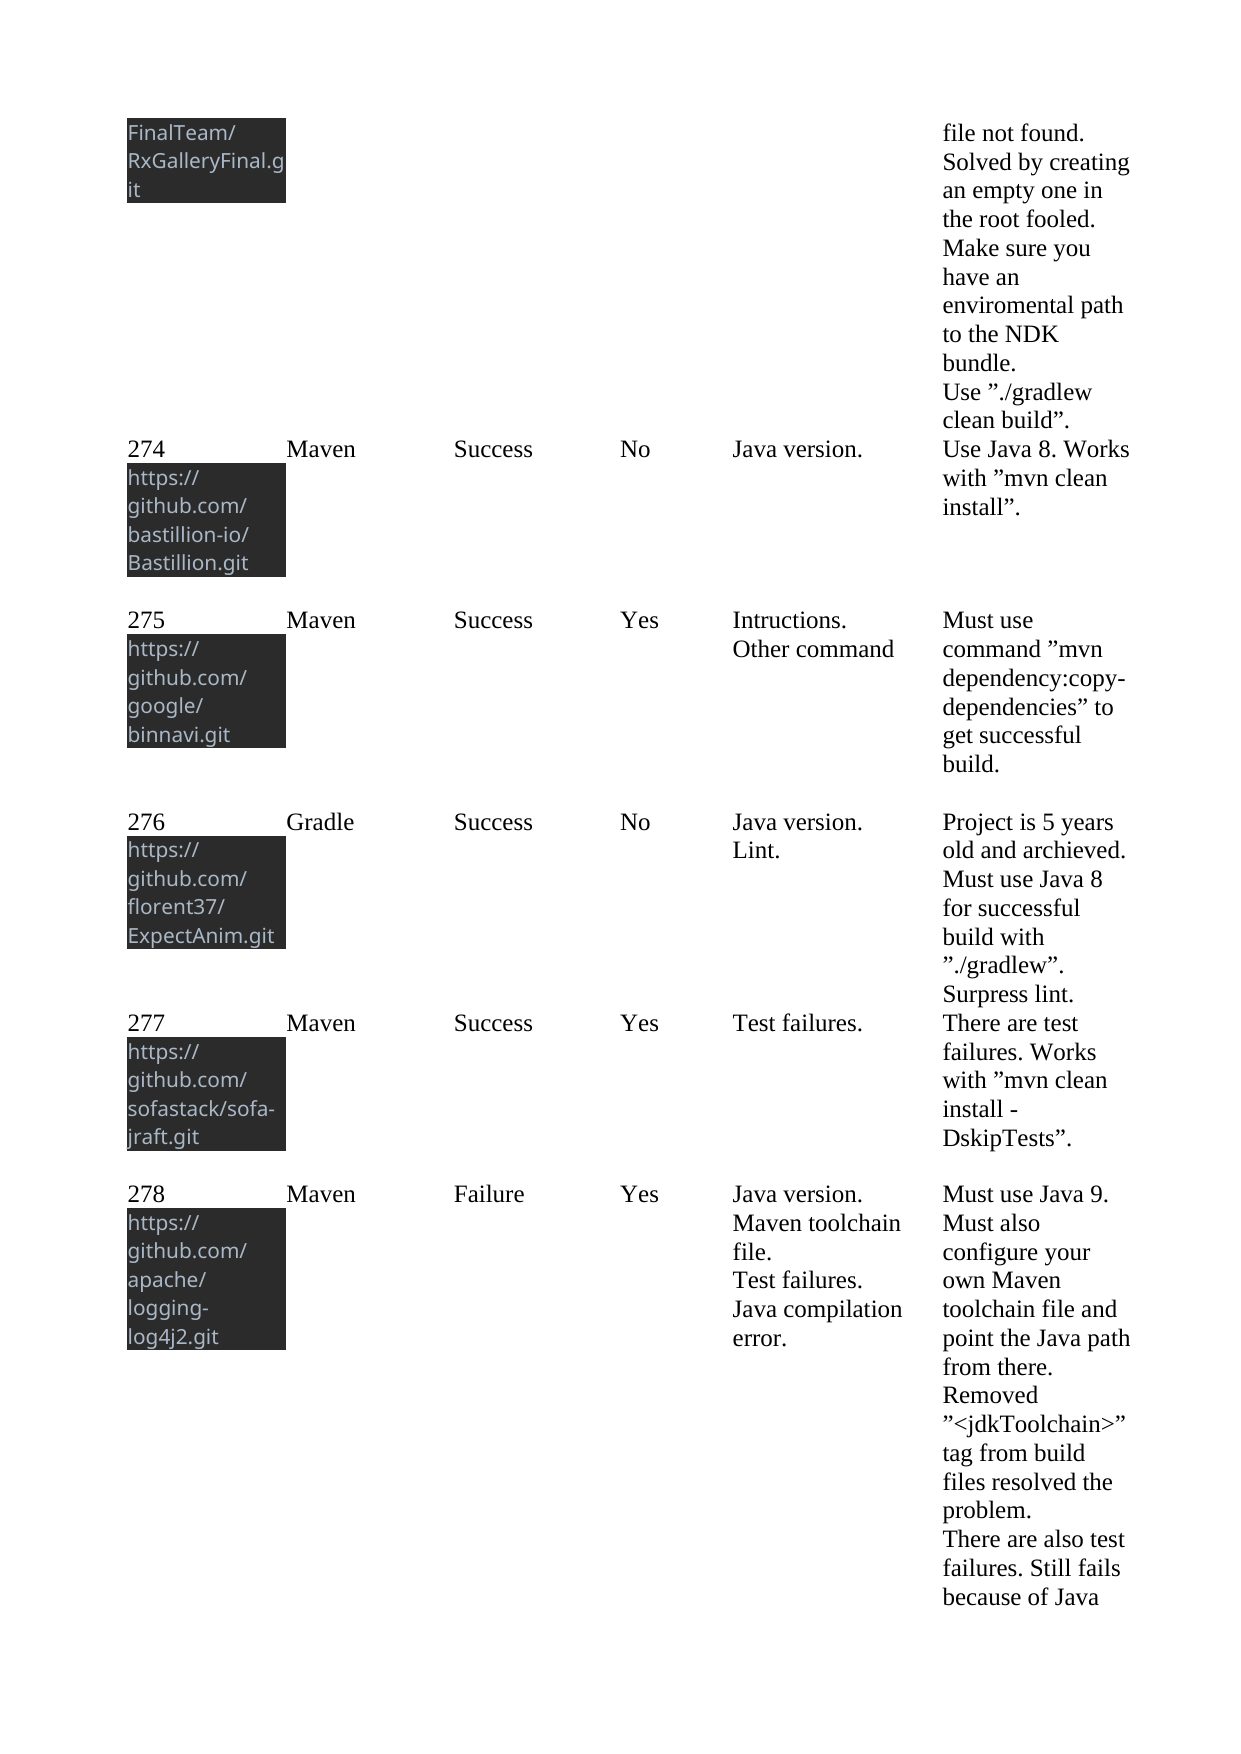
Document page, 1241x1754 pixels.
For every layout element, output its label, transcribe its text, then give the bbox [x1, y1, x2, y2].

table_cell 277 https://github.com/sofastack/sofa-jraft.git [128, 1151, 286, 1179]
table_cell Intructions. Other command [733, 606, 942, 807]
table_cell Test failures. [733, 1008, 942, 1179]
table_cell Maven [286, 606, 454, 807]
table_cell Yes [620, 606, 732, 807]
table_cell No [620, 434, 732, 606]
table_cell 275 https://github.com/google/binnavi.git [128, 748, 286, 807]
table_cell 273 https://github.com/FinalTeam/RxGalleryFinal.git [128, 203, 286, 434]
table_cell Success [454, 807, 620, 1008]
table_cell file not found. Solved by creating an empty one in the root fooled. Make sure you have an enviromental path to the NDK bundle. Use ”./gradlew clean build”. [942, 118, 1131, 434]
table_cell Java version. Lint. [733, 807, 942, 1008]
table_cell Project is 5 years old and archieved. Must use Java 8 for successful build with ”./gradlew”. Surpress lint. [942, 807, 1131, 1008]
table_cell No [620, 807, 732, 1008]
table_cell Use Java 8. Works with ”mvn clean install”. [942, 434, 1131, 606]
table_cell 277 https://github.com/sofastack/sofa-jraft.git [128, 1008, 286, 1037]
table_cell 276 https://github.com/florent37/ExpectAnim.git [128, 949, 286, 1008]
table_cell Must use command ”mvn dependency:copy-dependencies” to get successful build. [942, 606, 1131, 807]
table_cell Success [454, 434, 620, 606]
table_cell Yes [620, 1008, 732, 1179]
table_cell Failure [454, 1179, 620, 1611]
table_cell Maven [286, 1008, 454, 1179]
table_cell Success [454, 606, 620, 807]
table_cell 274 https://github.com/bastillion-io/Bastillion.git [128, 577, 286, 606]
table_cell Must use Java 9. Must also configure your own Maven toolchain file and point the Java path from there. Removed ”<jdkToolchain>” tag from build files resolved the problem. There are also test failures. Still fails because of Java [942, 1179, 1131, 1611]
table_cell [454, 118, 620, 434]
table_cell Maven [286, 434, 454, 606]
table_cell 278 https://github.com/apache/logging-log4j2.git [128, 1350, 286, 1611]
table_cell Yes [620, 1179, 732, 1611]
table_cell Success [454, 1008, 620, 1179]
table_cell Gradle [286, 807, 454, 1008]
table_cell Java version. Maven toolchain file. Test failures. Java compilation error. [733, 1179, 942, 1611]
table_cell There are test failures. Works with ”mvn clean install -DskipTests”. [942, 1008, 1131, 1179]
table_cell [733, 118, 942, 434]
table_cell [620, 118, 732, 434]
table_cell 276 https://github.com/florent37/ExpectAnim.git [128, 807, 286, 836]
table_cell Java version. [733, 434, 942, 606]
table_cell 274 https://github.com/bastillion-io/Bastillion.git [128, 434, 286, 463]
table_cell 275 https://github.com/google/binnavi.git [128, 606, 286, 634]
table_cell 278 https://github.com/apache/logging-log4j2.git [128, 1179, 286, 1208]
table_cell [286, 118, 454, 434]
table_cell Maven [286, 1179, 454, 1611]
